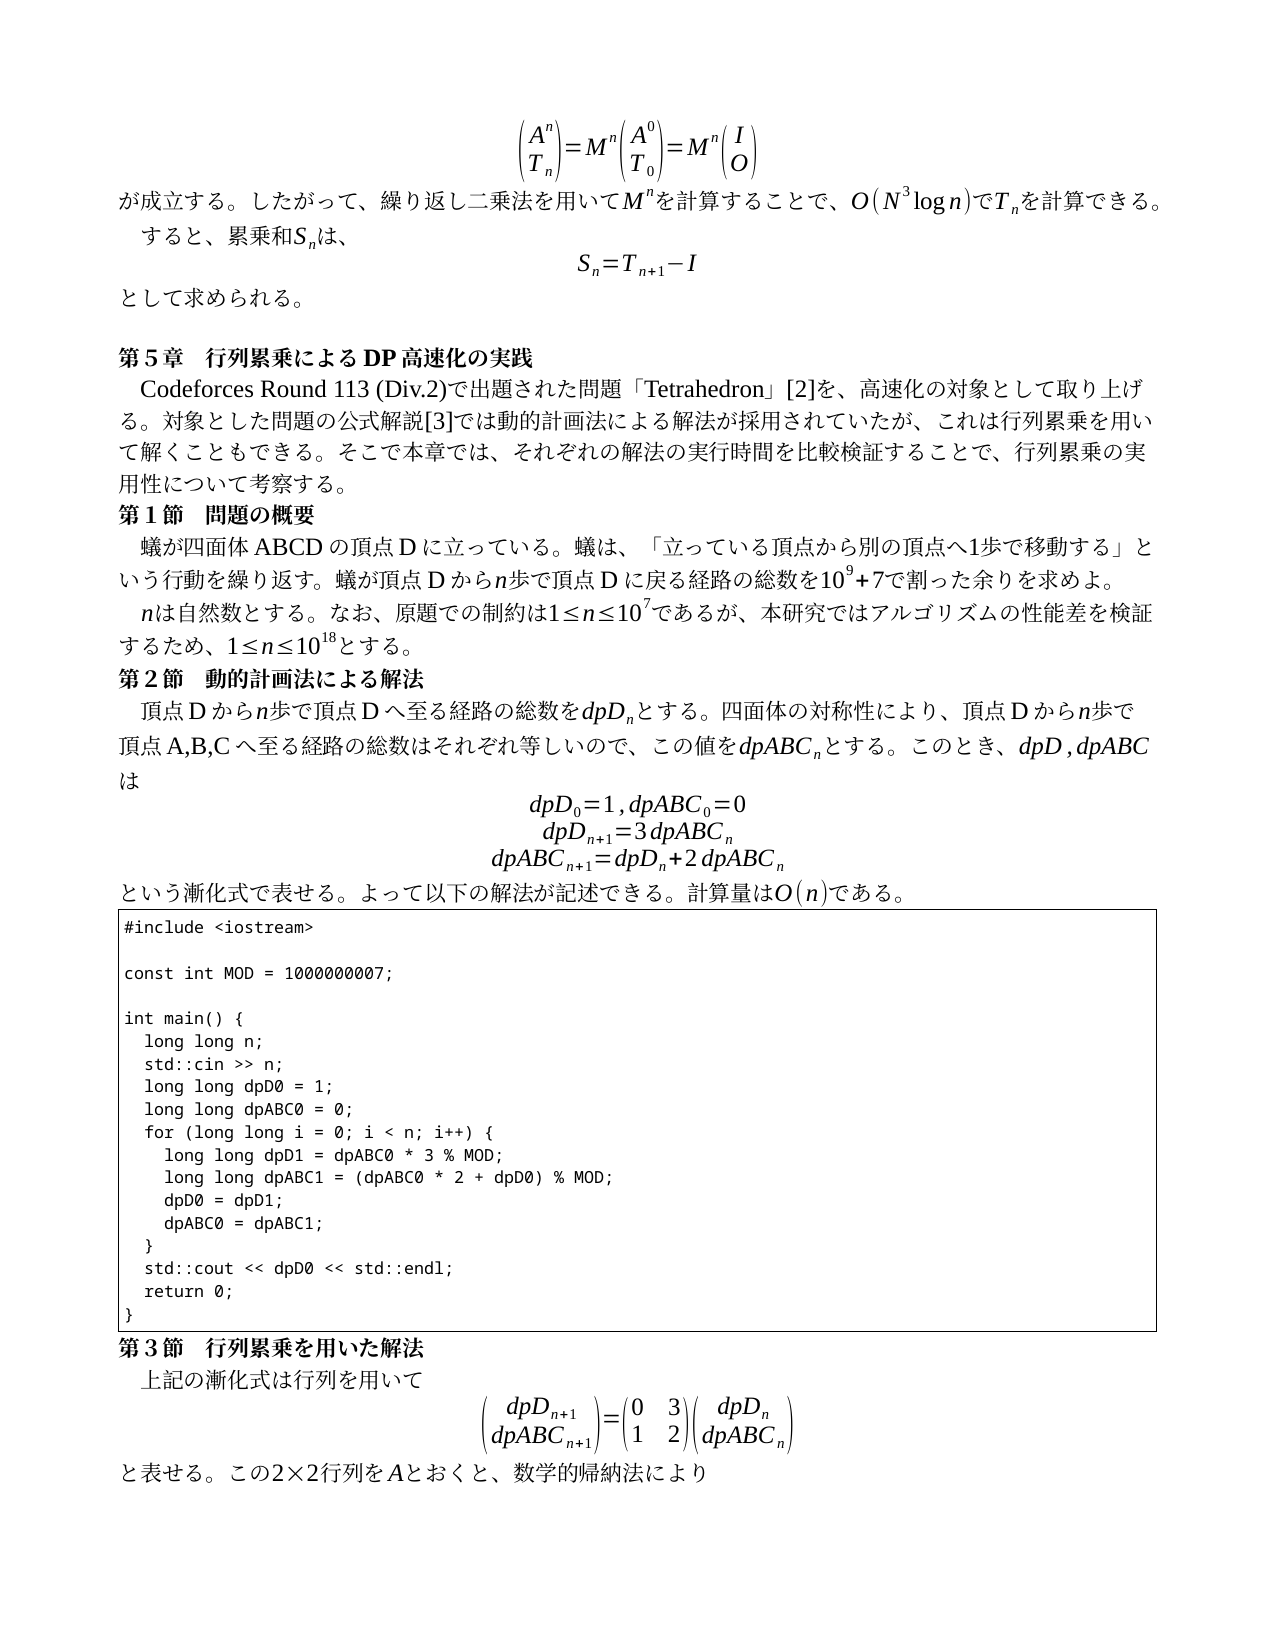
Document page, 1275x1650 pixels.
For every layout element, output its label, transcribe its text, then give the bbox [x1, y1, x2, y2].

text Codeforces Round 113 (Div.2)で出題された問題「Tetrahedron」[2]を、高速化の対象として取り上げる。対象とした問題の公式解説[3]では動的計画法による解法が採用されていたが、これは行列累乗を用いて解くこともできる。そこで本章では、それぞれの解法の実行時間を比較検証することで、行列累乗の実用性について考察する。 [118, 373, 1157, 498]
text 頂点Dから歩で頂点Dへ至る経路の総数をとする。四面体の対称性により、頂点Dから歩で頂点A,B,Cへ至る経路の総数はそれぞれ等しいので、この値をとする。このとき、は [118, 694, 1157, 795]
text として求められる。 [118, 281, 1157, 312]
text 第３節 行列累乗を用いた解法 [118, 1332, 1157, 1363]
text が成立する。したがって、繰り返し二乗法を用いてを計算することで、でを計算できる。 [118, 184, 1157, 219]
text は自然数とする。なお、原題での制約はであるが、本研究ではアルゴリズムの性能差を検証するため、とする。 [118, 596, 1157, 662]
text 第１節 問題の概要 [118, 498, 1157, 530]
text 蟻が四面体ABCDの頂点Dに立っている。蟻は、「立っている頂点から別の頂点へ歩で移動する」という行動を繰り返す。蟻が頂点Dから歩で頂点Dに戻る経路の総数をで割った余りを求めよ。 [118, 530, 1157, 596]
table_header #include <iostream> const int MOD = 1000000007; int main() { long long n; std::cin >> n; long long dpD0 = 1; long long dpABC0 = 0; for (long long i = 0; i < n; i++) { long long dpD1 = dpABC0 * 3 % MOD; long long dpABC1 = (dpABC0 * 2 + dpD0) % MOD; dpD0 = dpD1; dpABC0 = dpABC1; } std::cout << dpD0 << std::endl; return 0; } [119, 910, 1156, 1331]
text 第５章 行列累乗によるDP高速化の実践 [118, 341, 1157, 373]
text 上記の漸化式は行列を用いて [118, 1363, 1157, 1394]
text すると、累乗和は、 [118, 219, 1157, 254]
text 第２節 動的計画法による解法 [118, 662, 1157, 694]
text と表せる。この行列をとおくと、数学的帰納法により [118, 1456, 1157, 1489]
text という漸化式で表せる。よって以下の解法が記述できる。計算量はである。 [118, 876, 1157, 909]
